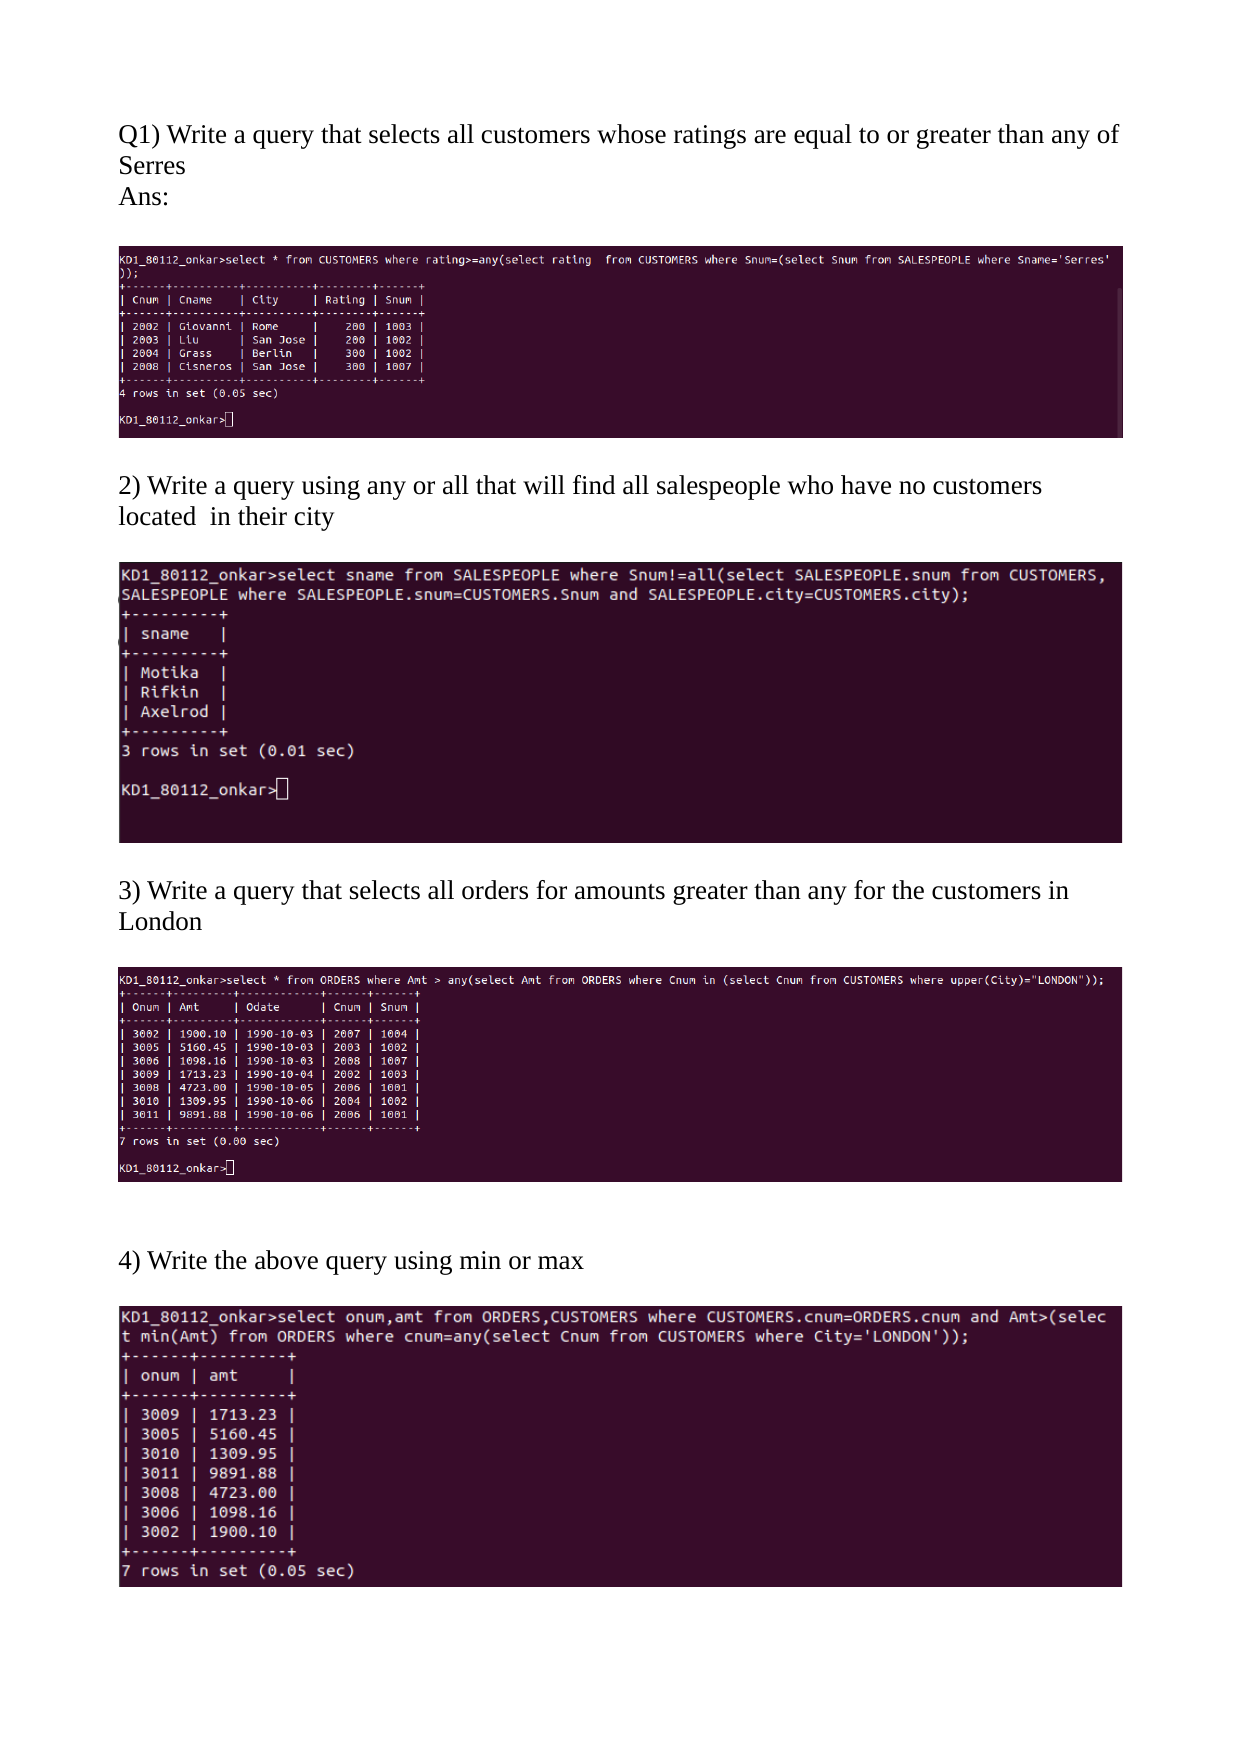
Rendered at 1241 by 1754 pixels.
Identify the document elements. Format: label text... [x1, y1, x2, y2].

picture [118, 246, 1123, 438]
text Q1) Write a query that selects all customers whose ratings are equal to or greater than any of Serres [118, 118, 1122, 180]
picture [118, 967, 1123, 1182]
text Ans: [118, 180, 1122, 212]
text 3) Write a query that selects all orders for amounts greater than any for the customers in London [118, 874, 1122, 936]
text 4) Write the above query using min or max [118, 1244, 1122, 1275]
picture [118, 1306, 1123, 1587]
picture [118, 562, 1123, 843]
text 2) Write a query using any or all that will find all salespeople who have no customers located in their city [118, 469, 1122, 531]
